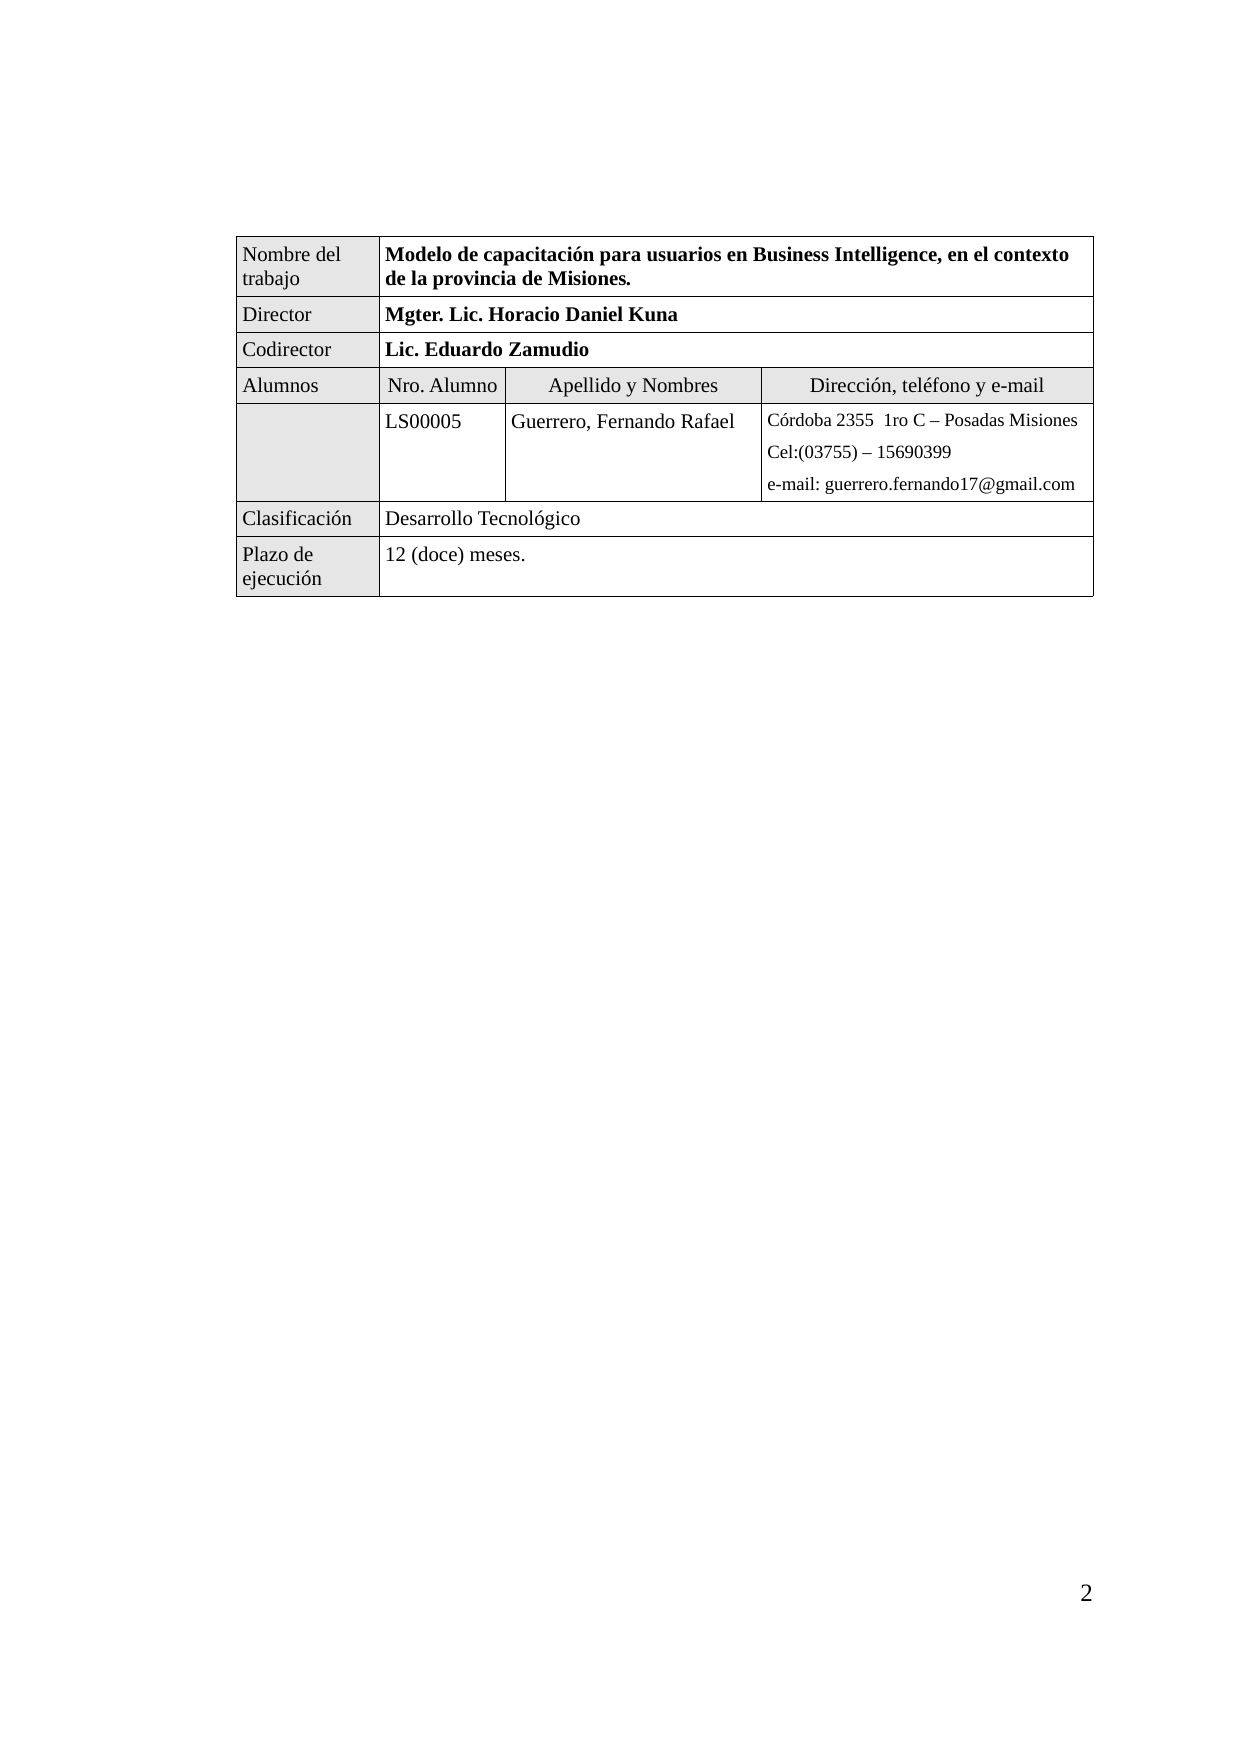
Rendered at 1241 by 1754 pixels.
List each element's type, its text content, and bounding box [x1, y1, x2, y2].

table_header Modelo de capacitación para usuarios en Business Intelligence, en el contexto de la provincia de Misiones. [380, 237, 1093, 296]
table_cell Guerrero, Fernando Rafael [506, 404, 761, 501]
table_cell Director [237, 297, 379, 332]
table_cell Apellido y Nombres [506, 368, 761, 403]
table_cell [237, 404, 379, 501]
table_cell Córdoba 2355 1ro C – Posadas Misiones Cel:(03755) – 15690399 e-mail: guerrero.fernando17@gmail.com [762, 404, 1093, 501]
table_cell 12 (doce) meses. [380, 537, 1093, 596]
table_cell Clasificación [237, 502, 379, 536]
table_header Nombre del trabajo [237, 237, 379, 296]
table_cell Plazo de ejecución [237, 537, 379, 596]
table_cell Lic. Eduardo Zamudio [380, 333, 1093, 367]
table_cell Alumnos [237, 368, 379, 403]
table_cell LS00005 [380, 404, 505, 501]
table_cell Mgter. Lic. Horacio Daniel Kuna [380, 297, 1093, 332]
table_cell Dirección, teléfono y e-mail [762, 368, 1093, 403]
table_cell Desarrollo Tecnológico [380, 502, 1093, 536]
table_cell Codirector [237, 333, 379, 367]
table_cell Nro. Alumno [380, 368, 505, 403]
